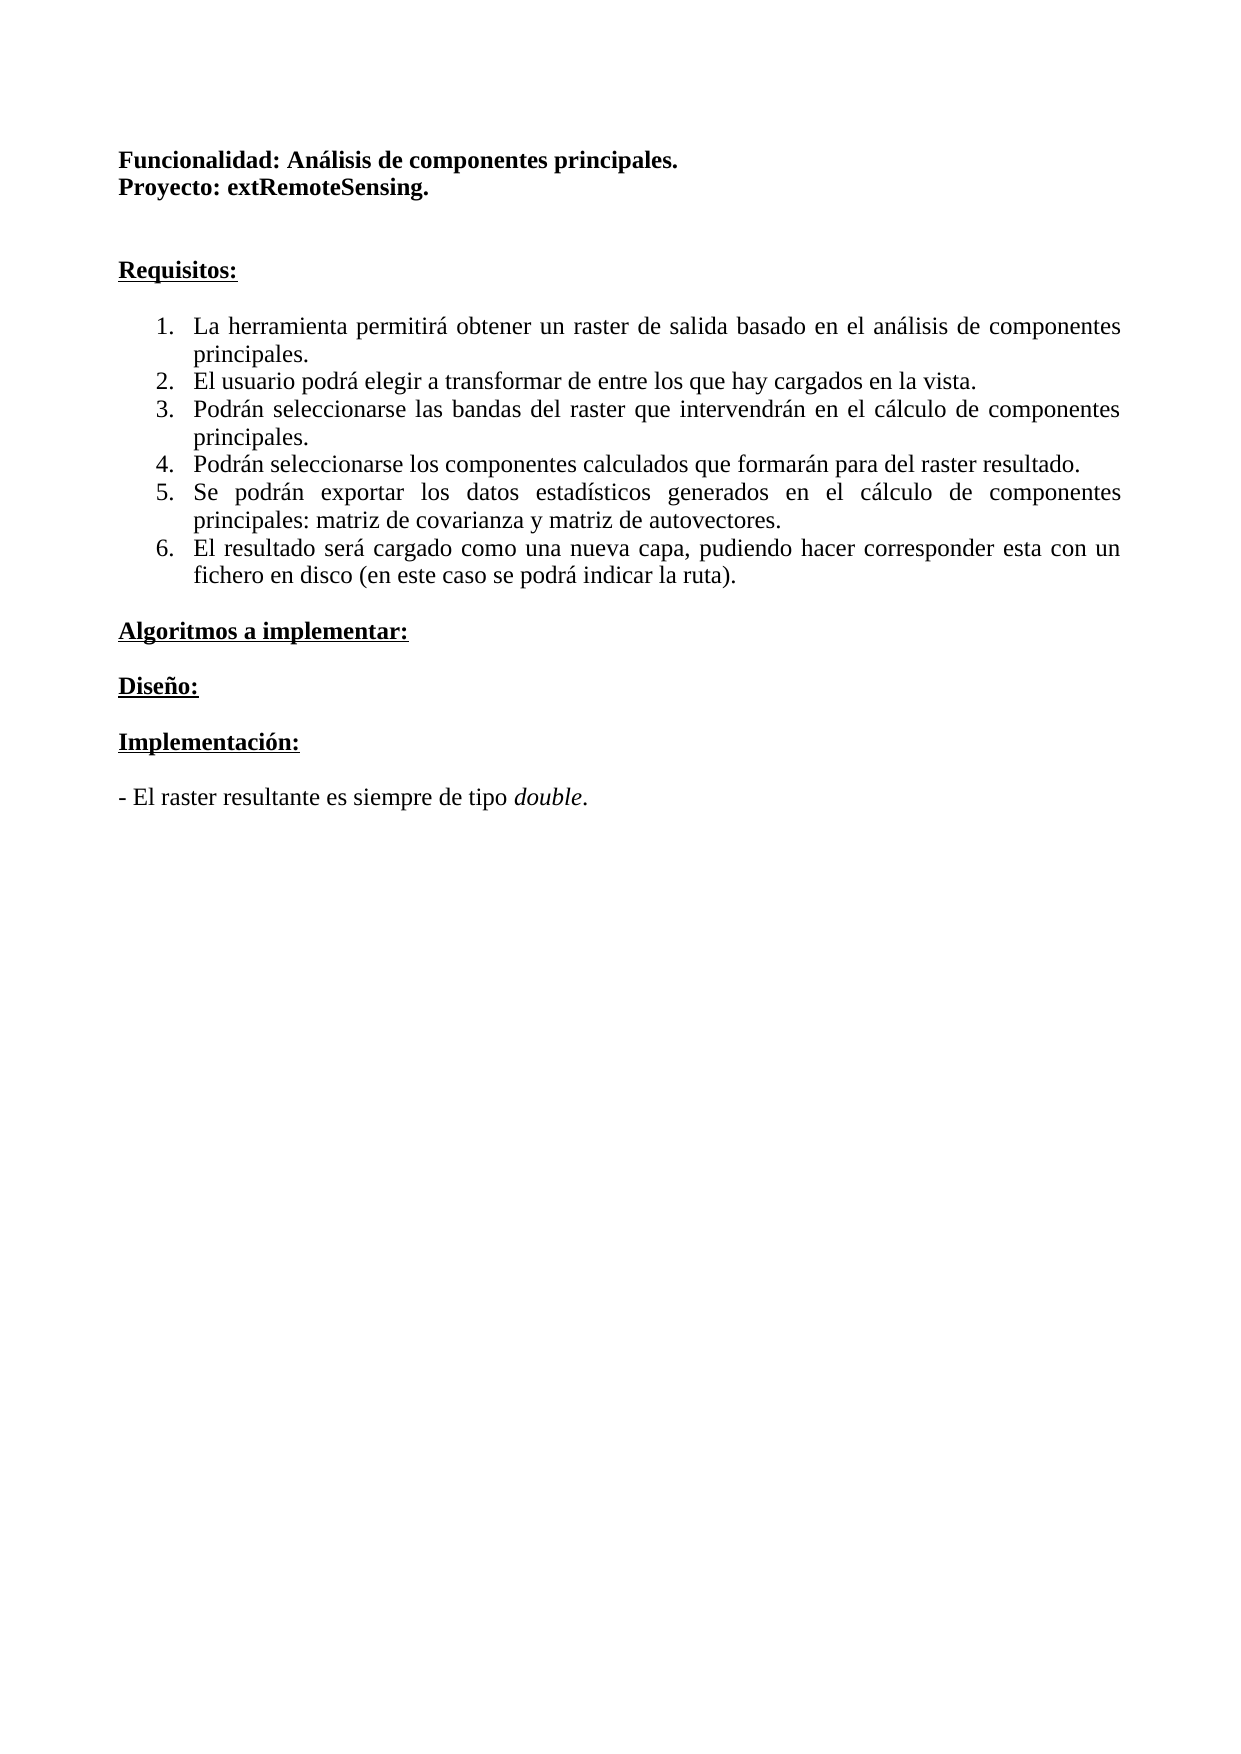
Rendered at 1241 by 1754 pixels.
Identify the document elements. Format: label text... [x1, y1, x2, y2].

list El resultado será cargado como una nueva capa, pudiendo hacer corresponder esta con un fichero en disco (en este caso se podrá indicar la ruta). [156, 534, 1122, 589]
text Diseño: [118, 672, 1122, 700]
text Proyecto: extRemoteSensing. [118, 173, 1122, 201]
list Podrán seleccionarse las bandas del raster que intervendrán en el cálculo de componentes principales. [156, 395, 1122, 451]
text Funcionalidad: Análisis de componentes principales. [118, 146, 1122, 173]
text Algoritmos a implementar: [118, 617, 1122, 644]
list El usuario podrá elegir a transformar de entre los que hay cargados en la vista. [156, 367, 1122, 395]
text - El raster resultante es siempre de tipo double. [118, 783, 1122, 811]
list La herramienta permitirá obtener un raster de salida basado en el análisis de componentes principales. [156, 312, 1122, 367]
list Podrán seleccionarse los componentes calculados que formarán para del raster resultado. [156, 451, 1122, 478]
text Implementación: [118, 728, 1122, 755]
text Requisitos: [118, 257, 1122, 284]
list Se podrán exportar los datos estadísticos generados en el cálculo de componentes principales: matriz de covarianza y matriz de autovectores. [156, 478, 1122, 534]
